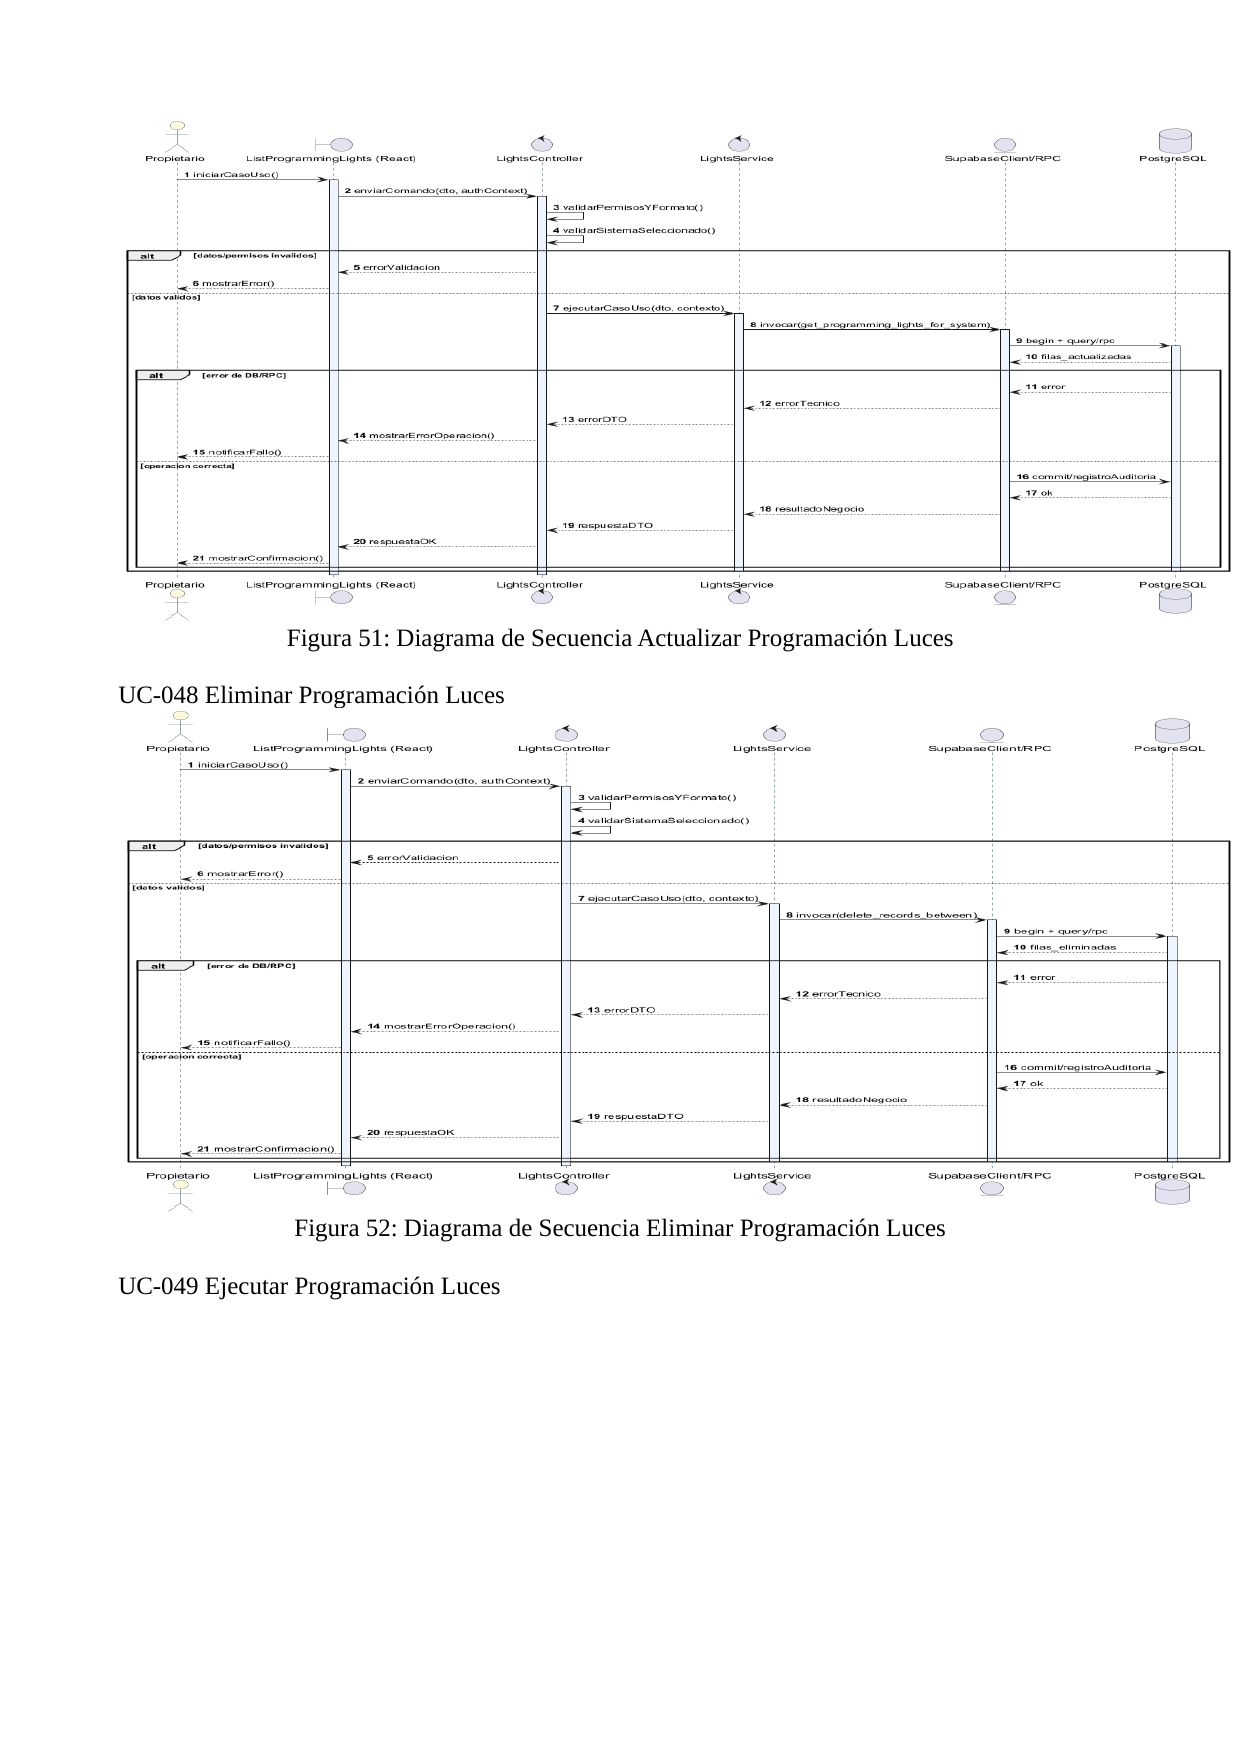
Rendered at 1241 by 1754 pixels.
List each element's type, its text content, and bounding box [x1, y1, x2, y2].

text Figura 52: Diagrama de Secuencia Eliminar Programación Luces [118, 1214, 1122, 1242]
text UC-049 Ejecutar Programación Luces [118, 1271, 1122, 1300]
text Figura 51: Diagrama de Secuencia Actualizar Programación Luces [118, 623, 1122, 651]
picture [118, 708, 1234, 1214]
picture [118, 118, 1234, 623]
text UC-048 Eliminar Programación Luces [118, 680, 1122, 708]
